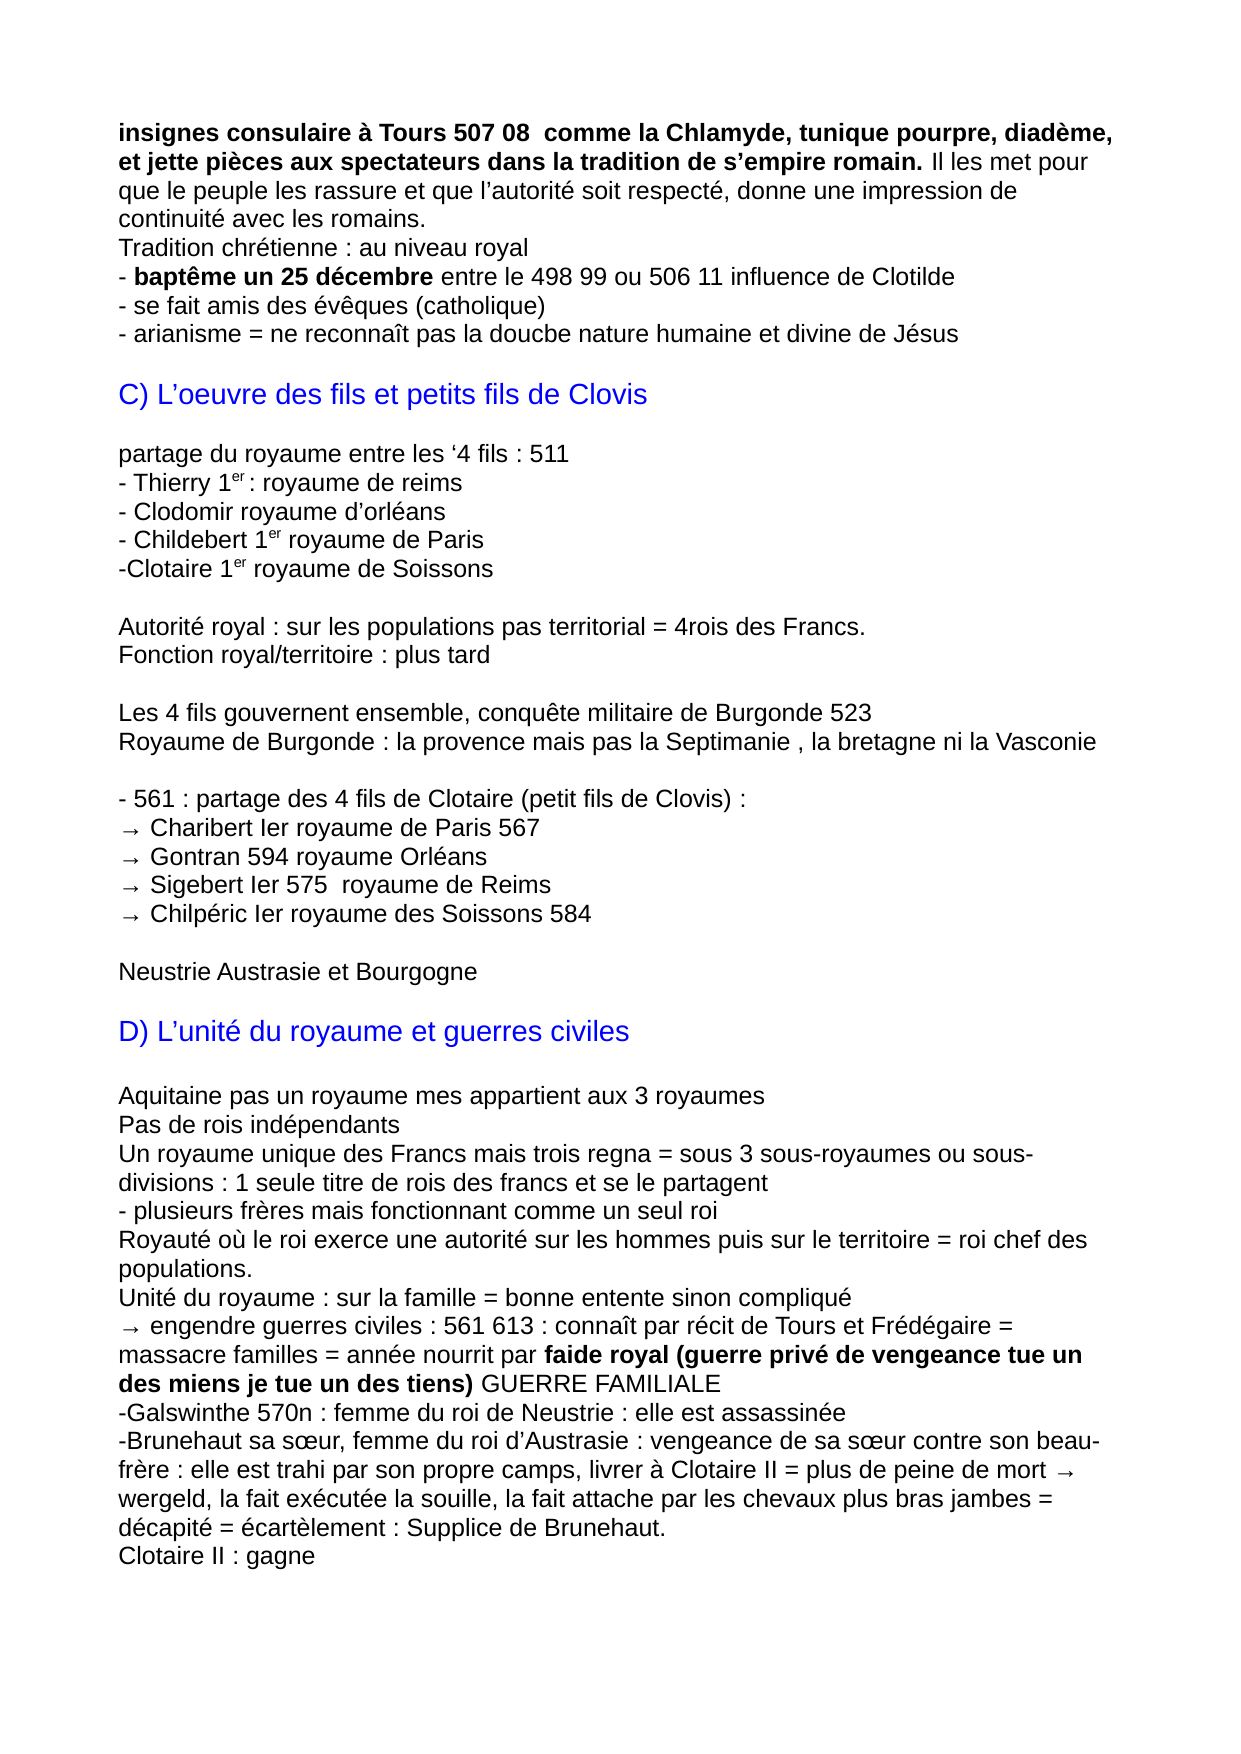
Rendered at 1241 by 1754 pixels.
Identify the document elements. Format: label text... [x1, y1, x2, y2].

text → engendre guerres civiles : 561 613 : connaît par récit de Tours et Frédégaire = massacre familles = année nourrit par faide royal (guerre privé de vengeance tue un des miens je tue un des tiens) GUERRE FAMILIALE [118, 1311, 1122, 1397]
text Les 4 fils gouvernent ensemble, conquête militaire de Burgonde 523 [118, 698, 1122, 727]
text Aquitaine pas un royaume mes appartient aux 3 royaumes [118, 1081, 1122, 1110]
text → Sigebert Ier 575 royaume de Reims [118, 870, 1122, 899]
text D) L’unité du royaume et guerres civiles [118, 1014, 1122, 1048]
text C) L’oeuvre des fils et petits fils de Clovis [118, 377, 1122, 410]
text Tradition chrétienne : au niveau royal [118, 233, 1122, 262]
text Autorité royal : sur les populations pas territorial = 4rois des Francs. [118, 612, 1122, 640]
text Royauté où le roi exerce une autorité sur les hommes puis sur le territoire = roi chef des populations. [118, 1225, 1122, 1282]
text -Brunehaut sa sœur, femme du roi d’Austrasie : vengeance de sa sœur contre son beau-frère : elle est trahi par son propre camps, livrer à Clotaire II = plus de peine de mort → wergeld, la fait exécutée la souille, la fait attache par les chevaux plus bras jambes = décapité = écartèlement : Supplice de Brunehaut. [118, 1426, 1122, 1541]
text - arianisme = ne reconnaît pas la doucbe nature humaine et divine de Jésus [118, 319, 1122, 348]
text -Clotaire 1er royaume de Soissons [118, 554, 1122, 583]
text partage du royaume entre les ‘4 fils : 511 [118, 439, 1122, 468]
text → Gontran 594 royaume Orléans [118, 842, 1122, 870]
text - Thierry 1er : royaume de reims [118, 468, 1122, 497]
text → Charibert Ier royaume de Paris 567 [118, 813, 1122, 842]
text Royaume de Burgonde : la provence mais pas la Septimanie , la bretagne ni la Vasconie [118, 727, 1122, 755]
text Un royaume unique des Francs mais trois regna = sous 3 sous-royaumes ou sous-divisions : 1 seule titre de rois des francs et se le partagent [118, 1139, 1122, 1196]
text Neustrie Austrasie et Bourgogne [118, 957, 1122, 985]
text -Galswinthe 570n : femme du roi de Neustrie : elle est assassinée [118, 1397, 1122, 1426]
text - Clodomir royaume d’orléans [118, 497, 1122, 525]
text - 561 : partage des 4 fils de Clotaire (petit fils de Clovis) : [118, 784, 1122, 813]
text - se fait amis des évêques (catholique) [118, 291, 1122, 319]
text insignes consulaire à Tours 507 08 comme la Chlamyde, tunique pourpre, diadème, et jette pièces aux spectateurs dans la tradition de s’empire romain. Il les met pour que le peuple les rassure et que l’autorité soit respecté, donne une impression de continuité avec les romains. [118, 118, 1122, 233]
text → Chilpéric Ier royaume des Soissons 584 [118, 899, 1122, 928]
text Fonction royal/territoire : plus tard [118, 640, 1122, 669]
text Unité du royaume : sur la famille = bonne entente sinon compliqué [118, 1282, 1122, 1311]
text - plusieurs frères mais fonctionnant comme un seul roi [118, 1196, 1122, 1225]
text Clotaire II : gagne [118, 1541, 1122, 1570]
text Pas de rois indépendants [118, 1110, 1122, 1139]
text - Childebert 1er royaume de Paris [118, 525, 1122, 554]
text - baptême un 25 décembre entre le 498 99 ou 506 11 influence de Clotilde [118, 262, 1122, 291]
